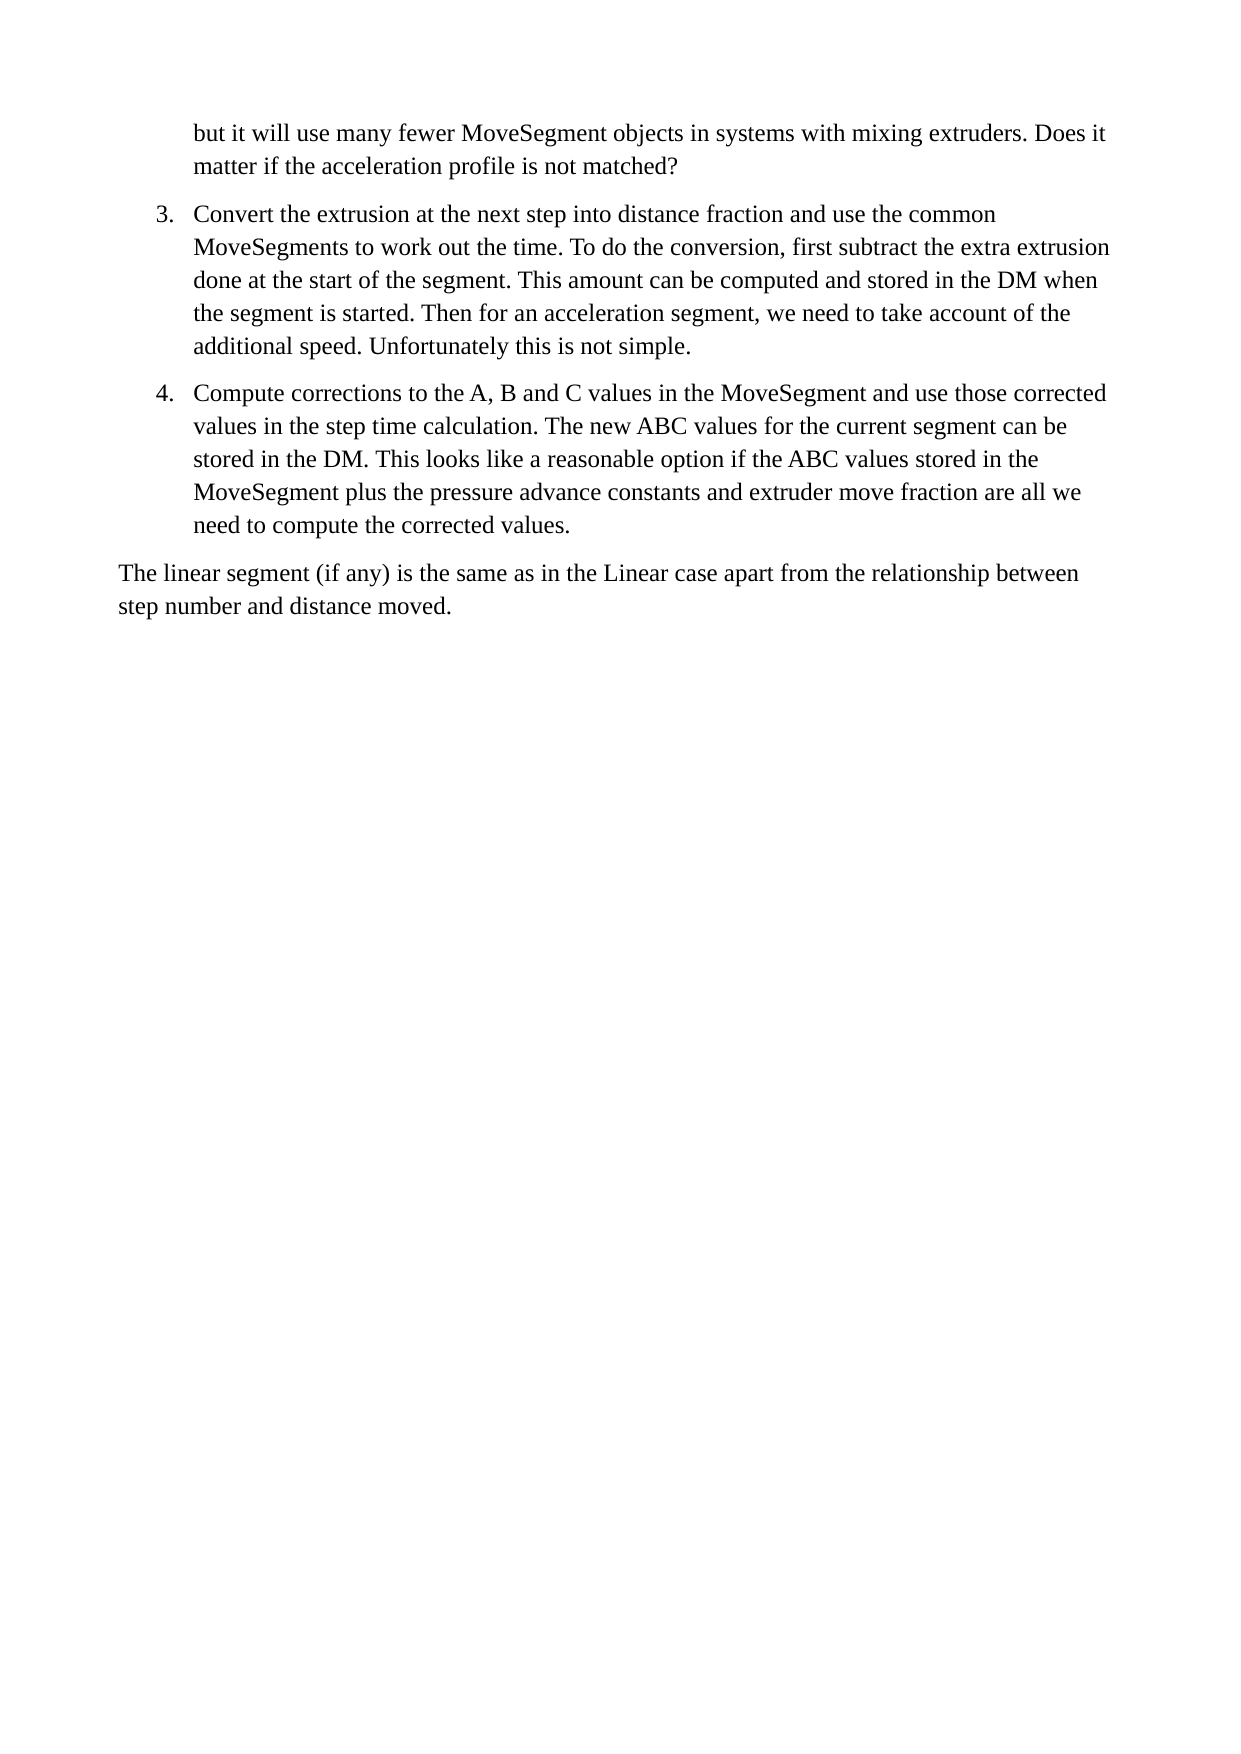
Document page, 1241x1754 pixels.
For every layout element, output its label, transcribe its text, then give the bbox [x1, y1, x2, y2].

list Compute corrections to the A, B and C values in the MoveSegment and use those corrected values in the step time calculation. The new ABC values for the current segment can be stored in the DM. This looks like a reasonable option if the ABC values stored in the MoveSegment plus the pressure advance constants and extruder move fraction are all we need to compute the corrected values. [156, 378, 1122, 539]
list Convert the extrusion at the next step into distance fraction and use the common MoveSegments to work out the time. To do the conversion, first subtract the extra extrusion done at the start of the segment. This amount can be computed and stored in the DM when the segment is started. Then for an acceleration segment, we need to take account of the additional speed. Unfortunately this is not simple. [156, 199, 1122, 359]
text The linear segment (if any) is the same as in the Linear case apart from the relationship between step number and distance moved. [118, 558, 1122, 620]
list but it will use many fewer MoveSegment objects in systems with mixing extruders. Does it matter if the acceleration profile is not matched? [156, 118, 1122, 180]
